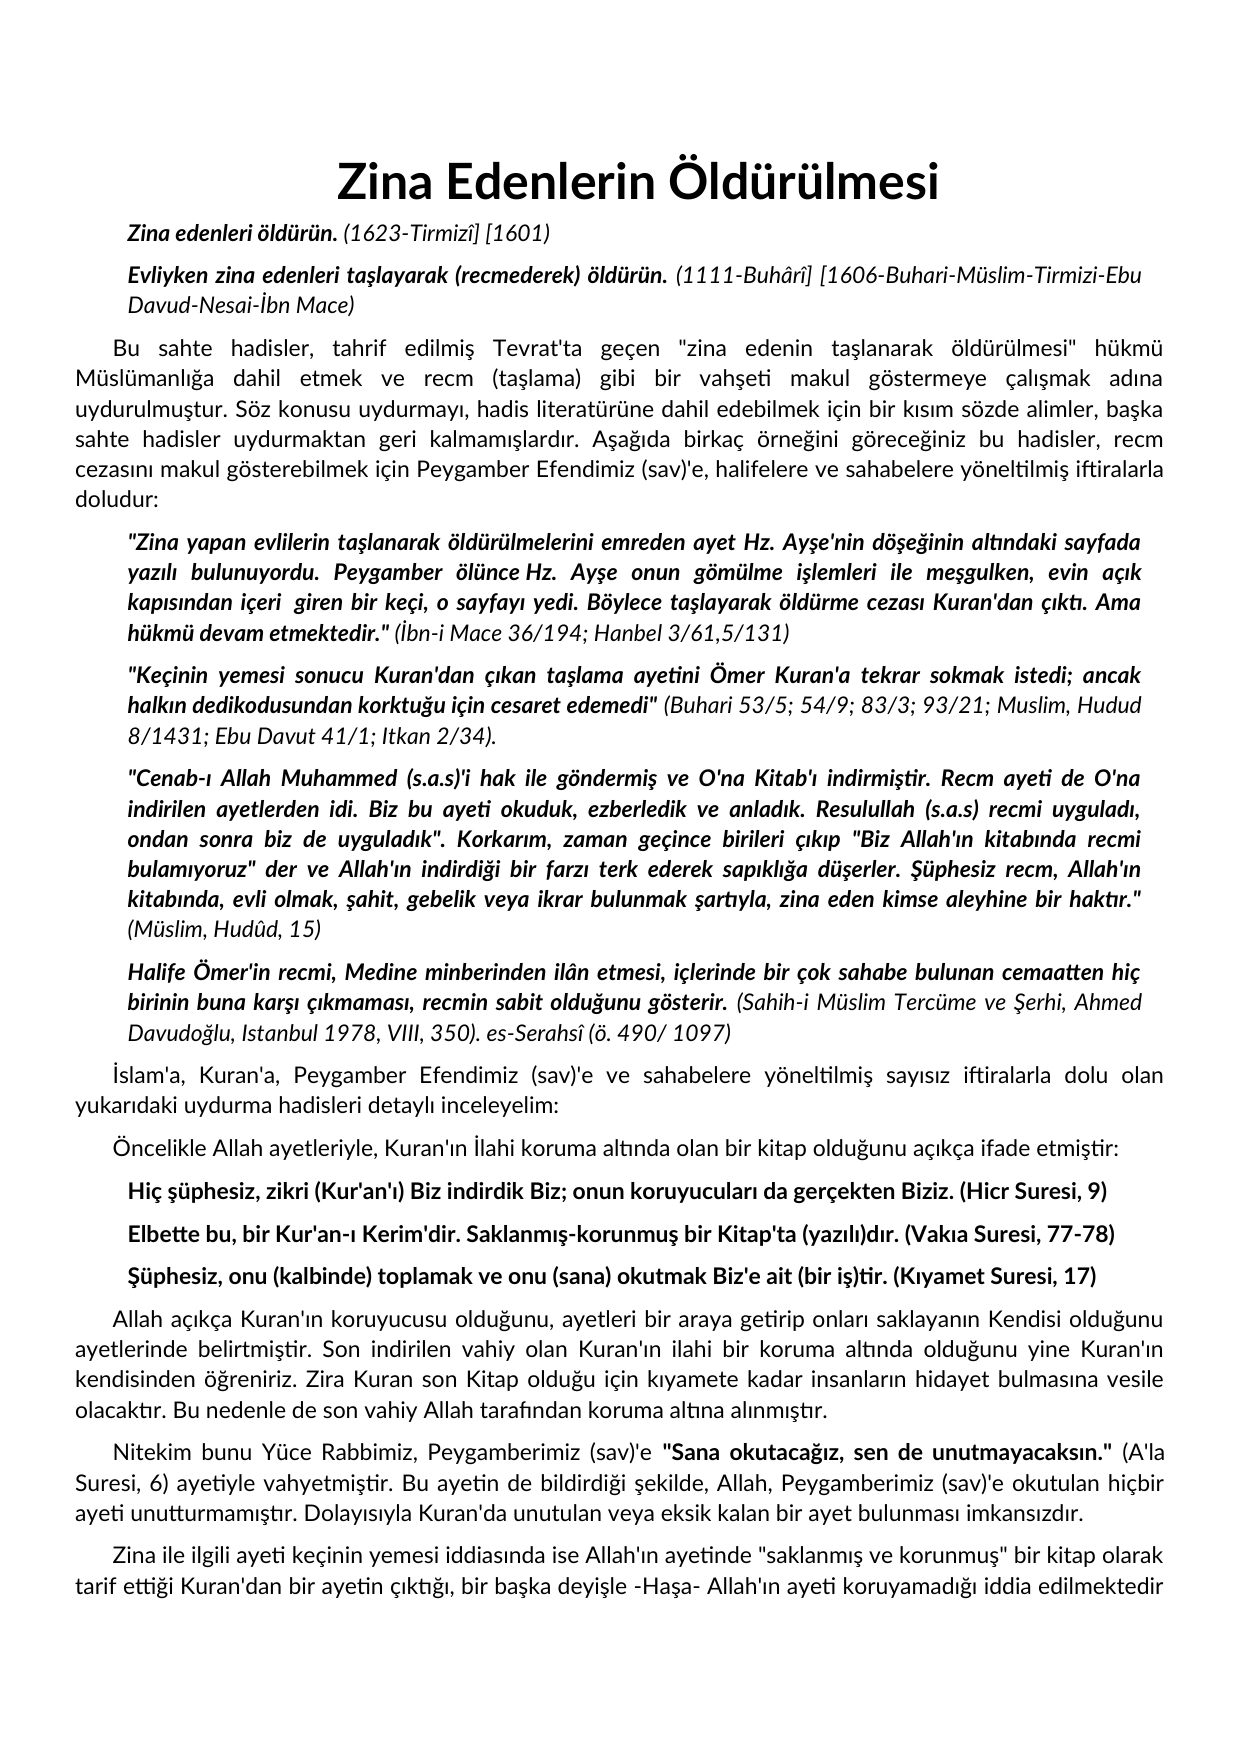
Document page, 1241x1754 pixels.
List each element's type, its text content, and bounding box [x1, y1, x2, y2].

text Öncelikle Allah ayetleriyle, Kuran'ın İlahi koruma altında olan bir kitap olduğunu açıkça ifade etmiştir: [75, 1134, 1165, 1161]
text İslam'a, Kuran'a, Peygamber Efendimiz (sav)'e ve sahabelere yöneltilmiş sayısız iftiralarla dolu olan yukarıdaki uydurma hadisleri detaylı inceleyelim: [75, 1061, 1165, 1119]
text Bu sahte hadisler, tahrif edilmiş Tevrat'ta geçen "zina edenin taşlanarak öldürülmesi" hükmü Müslümanlığa dahil etmek ve recm (taşlama) gibi bir vahşeti makul göstermeye çalışmak adına uydurulmuştur. Söz konusu uydurmayı, hadis literatürüne dahil edebilmek için bir kısım sözde alimler, başka sahte hadisler uydurmaktan geri kalmamışlardır. Aşağıda birkaç örneğini göreceğiniz bu hadisler, recm cezasını makul gösterebilmek için Peygamber Efendimiz (sav)'e, halifelere ve sahabelere yöneltilmiş iftiralarla doludur: [75, 334, 1165, 512]
text Evliyken zina edenleri taşlayarak (recmederek) öldürün. (1111-Buhârî] [1606-Buhari-Müslim-Tirmizi-Ebu Davud-Nesai-İbn Mace) [127, 261, 1143, 319]
text Hiç şüphesiz, zikri (Kur'an'ı) Biz indirdik Biz; onun koruyucuları da gerçekten Biziz. (Hicr Suresi, 9) [127, 1177, 1143, 1204]
text "Zina yapan evlilerin taşlanarak öldürülmelerini emreden ayet Hz. Ayşe'nin döşeğinin altındaki sayfada yazılı bulunuyordu. Peygamber ölünce Hz. Ayşe onun gömülme işlemleri ile meşgulken, evin açık kapısından içeri giren bir keçi, o sayfayı yedi. Böylece taşlayarak öldürme cezası Kuran'dan çıktı. Ama hükmü devam etmektedir." (İbn-i Mace 36/194; Hanbel 3/61,5/131) [127, 528, 1143, 646]
text Halife Ömer'in recmi, Medine minberinden ilân etmesi, içlerinde bir çok sahabe bulunan cemaatten hiç birinin buna karşı çıkmaması, recmin sabit olduğunu gösterir. (Sahih-i Müslim Tercüme ve Şerhi, Ahmed Davudoğlu, Istanbul 1978, VIII, 350). es-Serahsî (ö. 490/ 1097) [127, 958, 1143, 1046]
text Elbette bu, bir Kur'an-ı Kerim'dir. Saklanmış-korunmuş bir Kitap'ta (yazılı)dır. (Vakıa Suresi, 77-78) [127, 1219, 1143, 1247]
text Şüphesiz, onu (kalbinde) toplamak ve onu (sana) okutmak Biz'e ait (bir iş)tir. (Kıyamet Suresi, 17) [127, 1262, 1143, 1289]
text "Cenab-ı Allah Muhammed (s.a.s)'i hak ile göndermiş ve O'na Kitab'ı indirmiştir. Recm ayeti de O'na indirilen ayetlerden idi. Biz bu ayeti okuduk, ezberledik ve anladık. Resulullah (s.a.s) recmi uyguladı, ondan sonra biz de uyguladık". Korkarım, zaman geçince birileri çıkıp "Biz Allah'ın kitabında recmi bulamıyoruz" der ve Allah'ın indirdiği bir farzı terk ederek sapıklığa düşerler. Şüphesiz recm, Allah'ın kitabında, evli olmak, şahit, gebelik veya ikrar bulunmak şartıyla, zina eden kimse aleyhine bir haktır." (Müslim, Hudûd, 15) [127, 764, 1143, 943]
text Zina ile ilgili ayeti keçinin yemesi iddiasında ise Allah'ın ayetinde "saklanmış ve korunmuş" bir kitap olarak tarif ettiği Kuran'dan bir ayetin çıktığı, bir başka deyişle -Haşa- Allah'ın ayeti koruyamadığı iddia edilmektedir [75, 1541, 1165, 1599]
text "Keçinin yemesi sonucu Kuran'dan çıkan taşlama ayetini Ömer Kuran'a tekrar sokmak istedi; ancak halkın dedikodusundan korktuğu için cesaret edemedi" (Buhari 53/5; 54/9; 83/3; 93/21; Muslim, Hudud 8/1431; Ebu Davut 41/1; Itkan 2/34). [127, 661, 1143, 749]
text Allah açıkça Kuran'ın koruyucusu olduğunu, ayetleri bir araya getirip onları saklayanın Kendisi olduğunu ayetlerinde belirtmiştir. Son indirilen vahiy olan Kuran'ın ilahi bir koruma altında olduğunu yine Kuran'ın kendisinden öğreniriz. Zira Kuran son Kitap olduğu için kıyamete kadar insanların hidayet bulmasına vesile olacaktır. Bu nedenle de son vahiy Allah tarafından koruma altına alınmıştır. [75, 1305, 1165, 1423]
subtitle Zina Edenlerin Öldürülmesi [112, 150, 1165, 210]
text Zina edenleri öldürün. (1623-Tirmizî] [1601) [127, 218, 1143, 246]
text Nitekim bunu Yüce Rabbimiz, Peygamberimiz (sav)'e "Sana okutacağız, sen de unutmayacaksın." (A'la Suresi, 6) ayetiyle vahyetmiştir. Bu ayetin de bildirdiği şekilde, Allah, Peygamberimiz (sav)'e okutulan hiçbir ayeti unutturmamıştır. Dolayısıyla Kuran'da unutulan veya eksik kalan bir ayet bulunması imkansızdır. [75, 1438, 1165, 1526]
